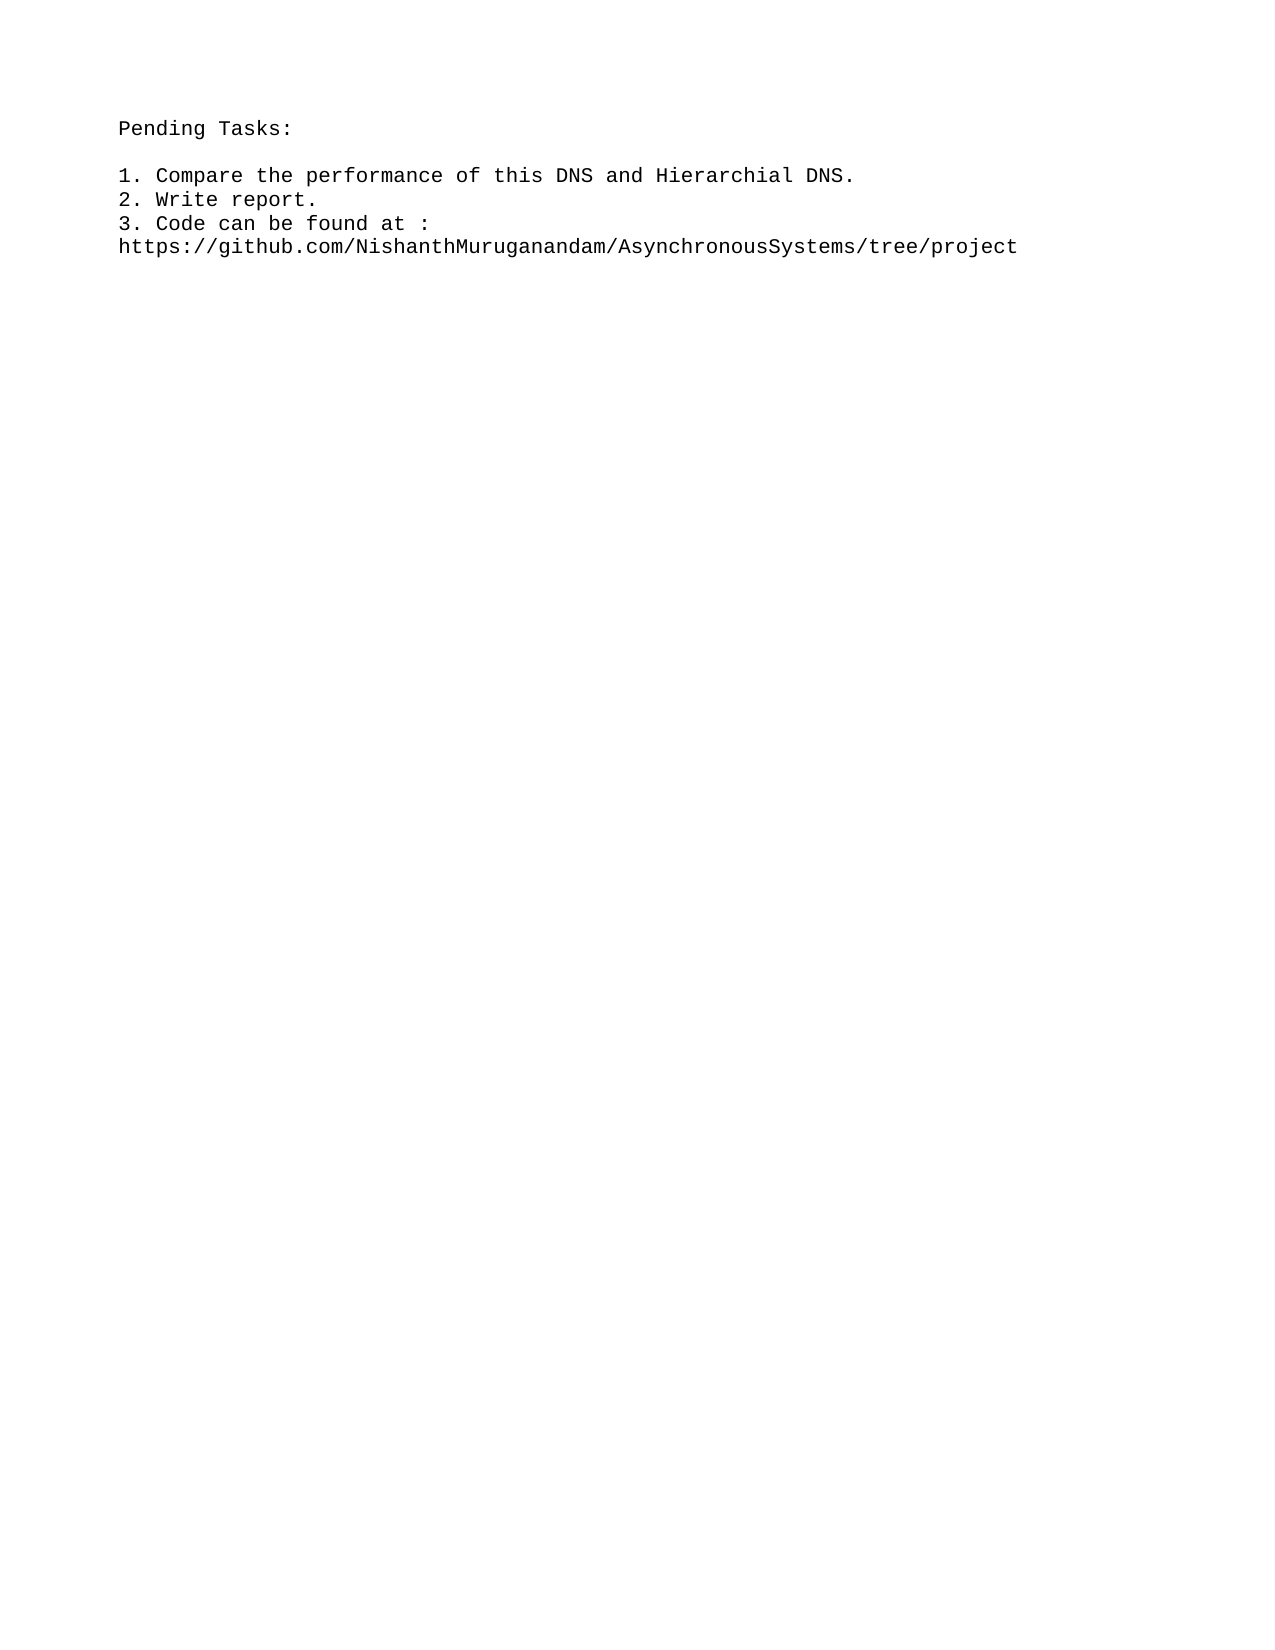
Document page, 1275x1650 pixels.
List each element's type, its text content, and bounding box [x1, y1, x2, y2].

text 3. Code can be found at : https://github.com/NishanthMuruganandam/AsynchronousSystems/tree/project [118, 213, 1157, 260]
text Pending Tasks: [118, 118, 1157, 142]
text 1. Compare the performance of this DNS and Hierarchial DNS. [118, 165, 1157, 189]
text 2. Write report. [118, 189, 1157, 213]
